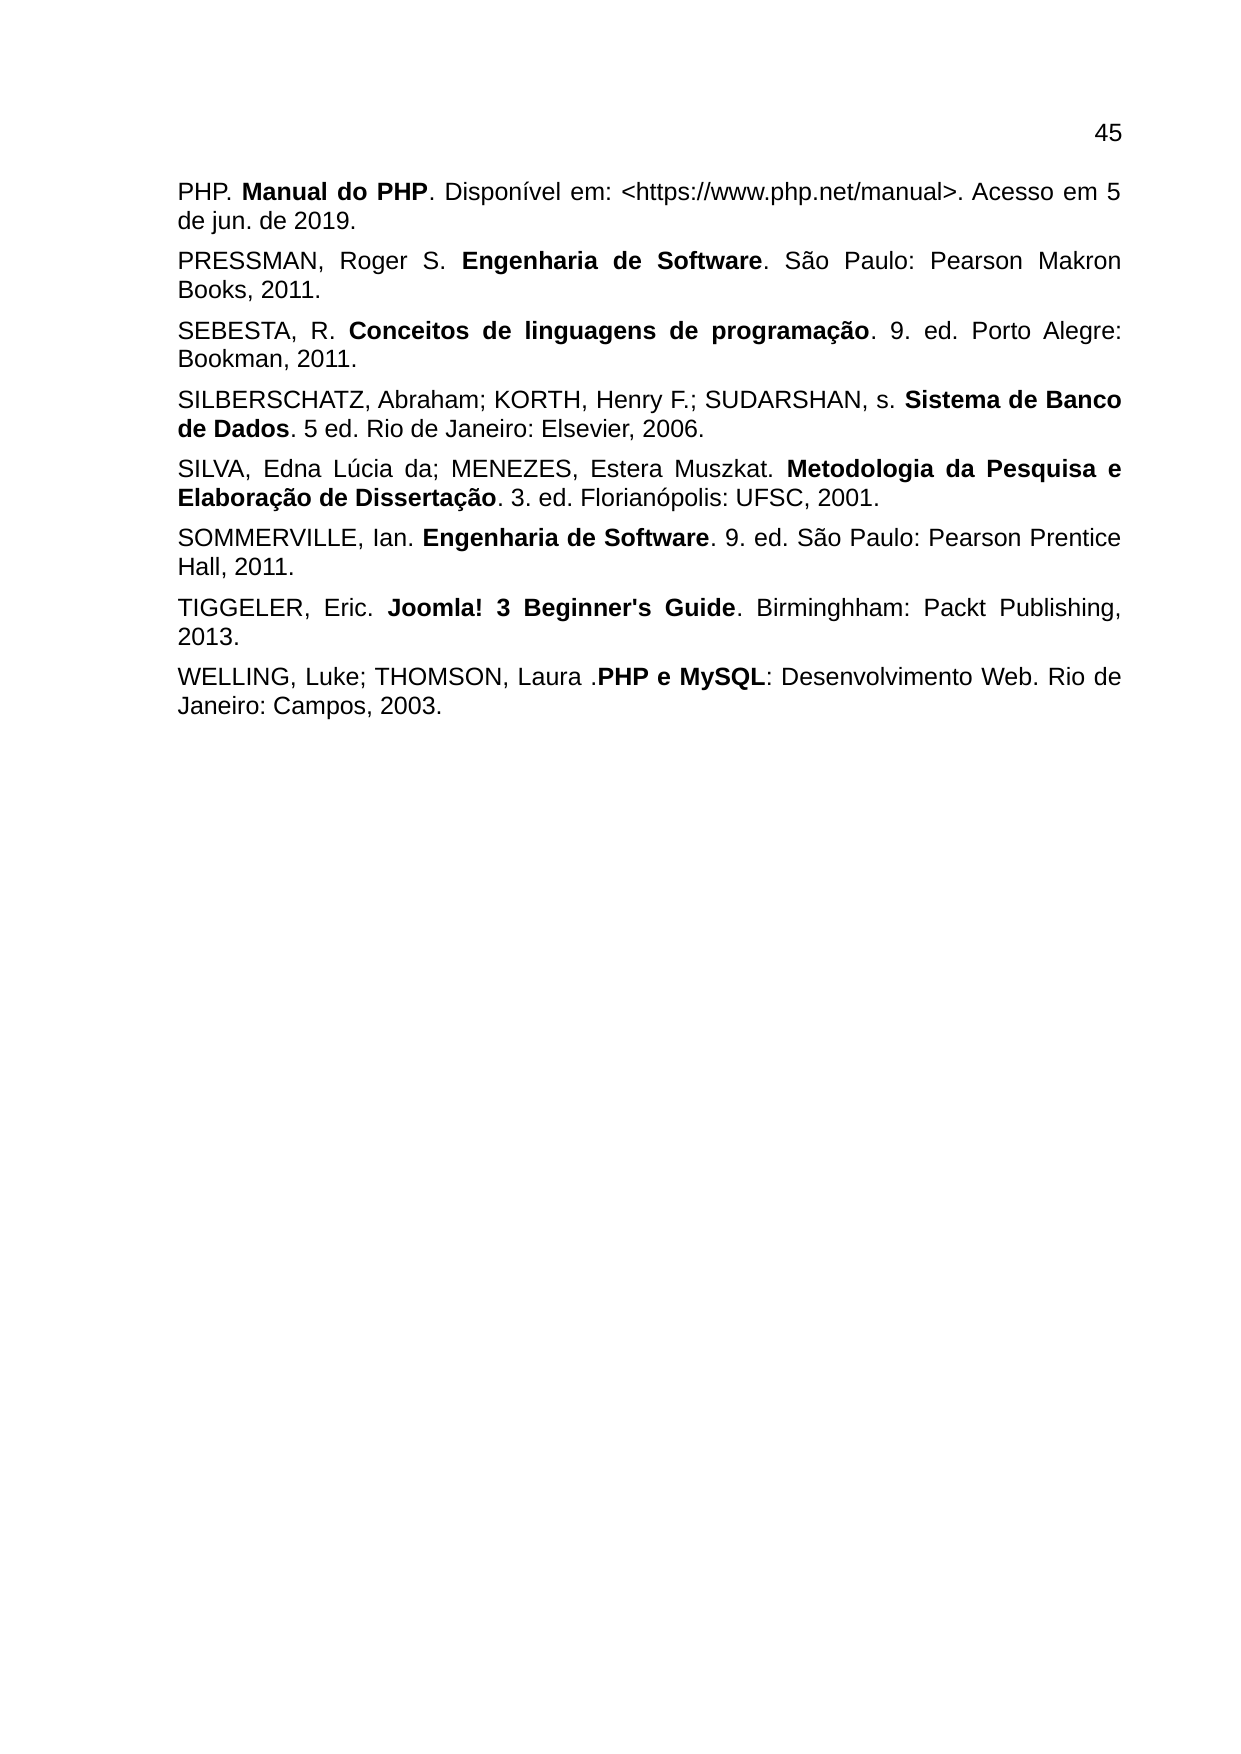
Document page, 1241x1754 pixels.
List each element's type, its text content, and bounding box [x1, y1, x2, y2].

text SOMMERVILLE, Ian. Engenharia de Software. 9. ed. São Paulo: Pearson Prentice Hall, 2011. [177, 523, 1122, 581]
text PRESSMAN, Roger S. Engenharia de Software. São Paulo: Pearson Makron Books, 2011. [177, 246, 1122, 304]
text SILVA, Edna Lúcia da; MENEZES, Estera Muszkat. Metodologia da Pesquisa e Elaboração de Dissertação. 3. ed. Florianópolis: UFSC, 2001. [177, 454, 1122, 512]
text WELLING, Luke; THOMSON, Laura .PHP e MySQL: Desenvolvimento Web. Rio de Janeiro: Campos, 2003. [177, 662, 1122, 719]
text TIGGELER, Eric. Joomla! 3 Beginner's Guide. Birminghham: Packt Publishing, 2013. [177, 593, 1122, 650]
text SEBESTA, R. Conceitos de linguagens de programação. 9. ed. Porto Alegre: Bookman, 2011. [177, 316, 1122, 373]
text SILBERSCHATZ, Abraham; KORTH, Henry F.; SUDARSHAN, s. Sistema de Banco de Dados. 5 ed. Rio de Janeiro: Elsevier, 2006. [177, 385, 1122, 442]
text PHP. Manual do PHP. Disponível em: <https://www.php.net/manual>. Acesso em 5 de jun. de 2019. [177, 177, 1122, 234]
